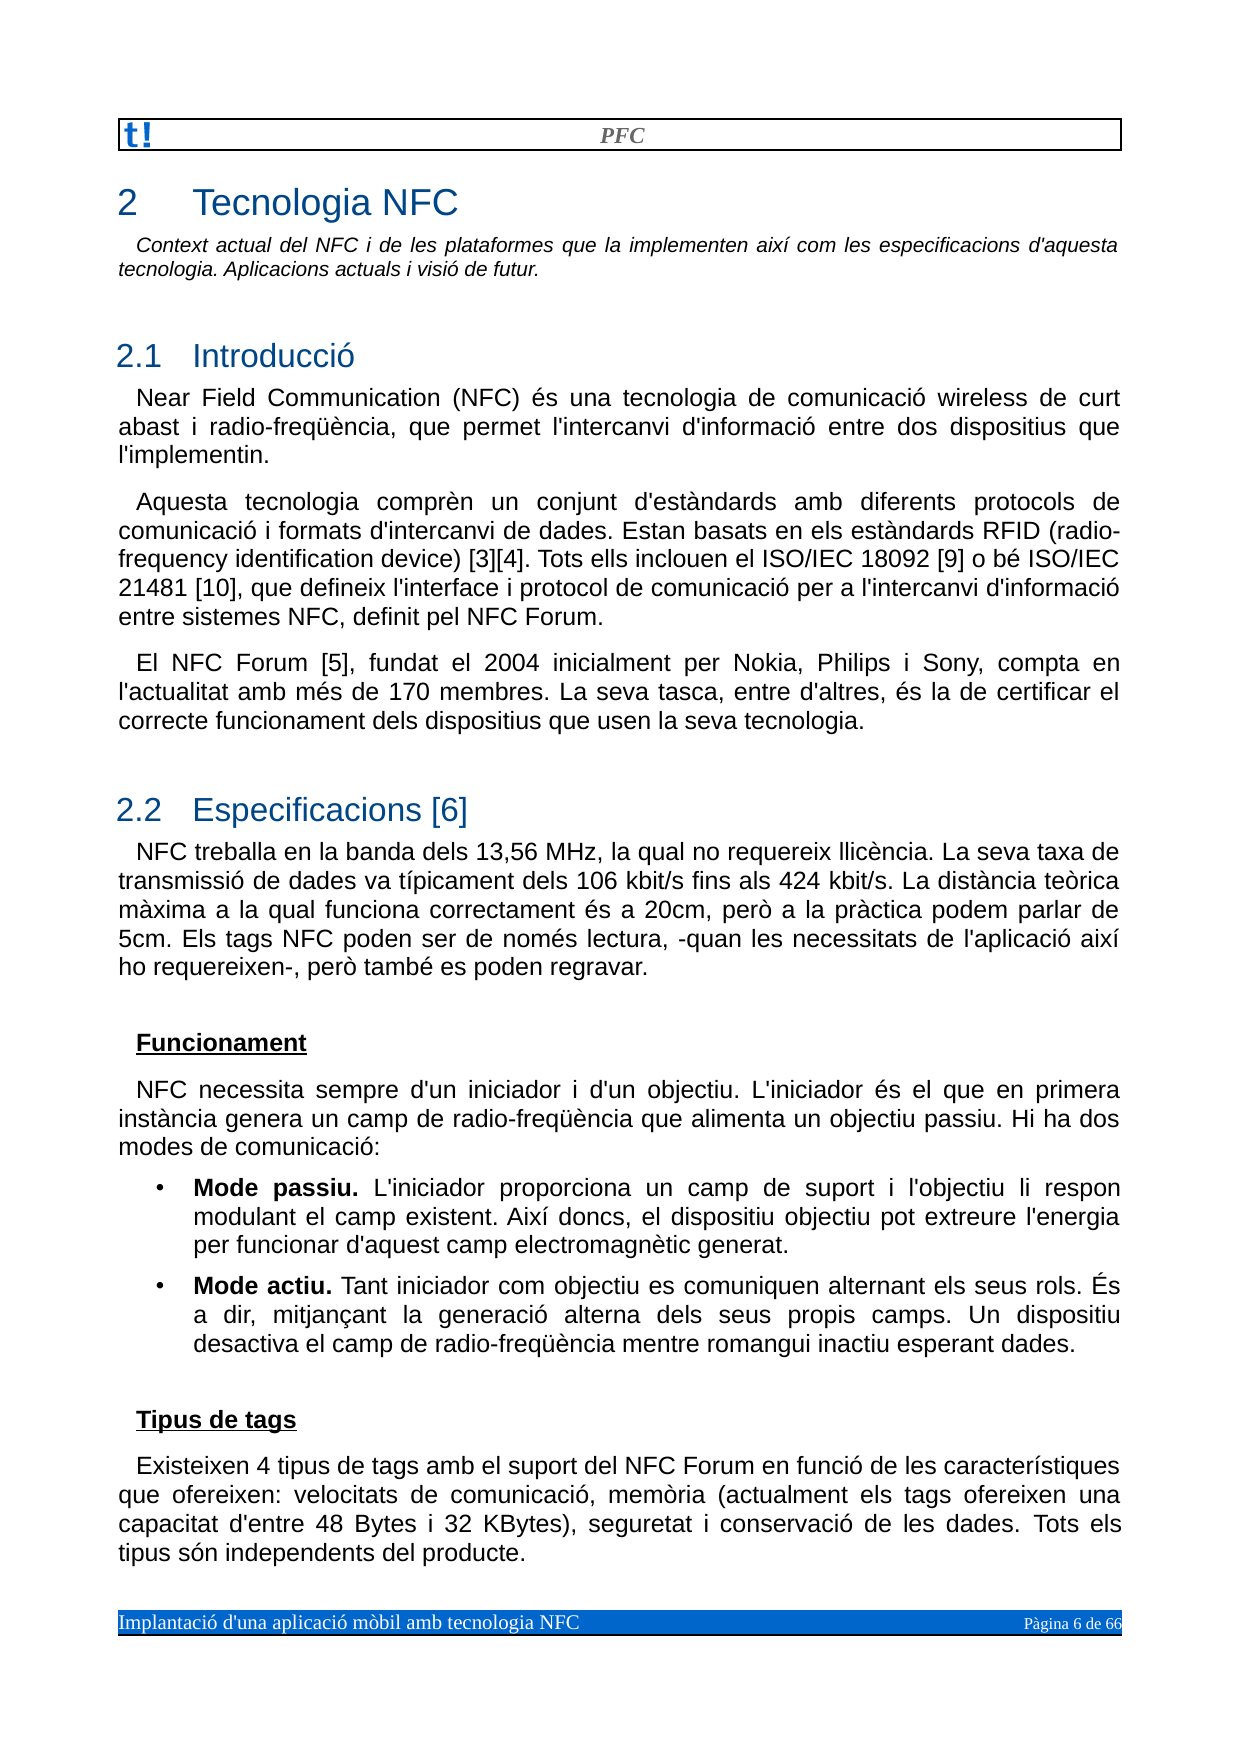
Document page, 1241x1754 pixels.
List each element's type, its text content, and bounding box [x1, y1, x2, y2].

text Aquesta tecnologia comprèn un conjunt d'estàndards amb diferents protocols de comunicació i formats d'intercanvi de dades. Estan basats en els estàndards RFID (radio-frequency identification device) [3][4]. Tots ells inclouen el ISO/IEC 18092 [9] o bé ISO/IEC 21481 [10], que defineix l'interface i protocol de comunicació per a l'intercanvi d'informació entre sistemes NFC, definit pel NFC Forum. [118, 487, 1122, 631]
text El NFC Forum [5], fundat el 2004 inicialment per Nokia, Philips i Sony, compta en l'actualitat amb més de 170 membres. La seva tasca, entre d'altres, és la de certificar el correcte funcionament dels dispositius que usen la seva tecnologia. [118, 648, 1122, 735]
subtitle Introducció [106, 336, 1122, 374]
subtitle Tecnologia NFC [106, 181, 1122, 224]
list Mode actiu. Tant iniciador com objectiu es comuniquen alternant els seus rols. És a dir, mitjançant la generació alterna dels seus propis camps. Un dispositiu desactiva el camp de radio-freqüència mentre romangui inactiu esperant dades. [156, 1271, 1122, 1357]
text NFC treballa en la banda dels 13,56 MHz, la qual no requereix llicència. La seva taxa de transmissió de dades va típicament dels 106 kbit/s fins als 424 kbit/s. La distància teòrica màxima a la qual funciona correctament és a 20cm, però a la pràctica podem parlar de 5cm. Els tags NFC poden ser de només lectura, -quan les necessitats de l'aplicació així ho requereixen-, però també es poden regravar. [118, 837, 1122, 981]
text Tipus de tags [118, 1405, 1122, 1433]
picture [123, 121, 151, 148]
subtitle Especificacions [6] [106, 790, 1122, 828]
text Context actual del NFC i de les plataformes que la implementen així com les especificacions d'aquesta tecnologia. Aplicacions actuals i visió de futur. [118, 232, 1122, 280]
text NFC necessita sempre d'un iniciador i d'un objectiu. L'iniciador és el que en primera instància genera un camp de radio-freqüència que alimenta un objectiu passiu. Hi ha dos modes de comunicació: [118, 1075, 1122, 1161]
text Near Field Communication (NFC) és una tecnologia de comunicació wireless de curt abast i radio-freqüència, que permet l'intercanvi d'informació entre dos dispositius que l'implementin. [118, 383, 1122, 469]
text Funcionament [118, 1028, 1122, 1057]
list Mode passiu. L'iniciador proporciona un camp de suport i l'objectiu li respon modulant el camp existent. Així doncs, el dispositiu objectiu pot extreure l'energia per funcionar d'aquest camp electromagnètic generat. [156, 1173, 1122, 1259]
text Existeixen 4 tipus de tags amb el suport del NFC Forum en funció de les característiques que ofereixen: velocitats de comunicació, memòria (actualment els tags ofereixen una capacitat d'entre 48 Bytes i 32 KBytes), seguretat i conservació de les dades. Tots els tipus són independents del producte. [118, 1451, 1122, 1566]
